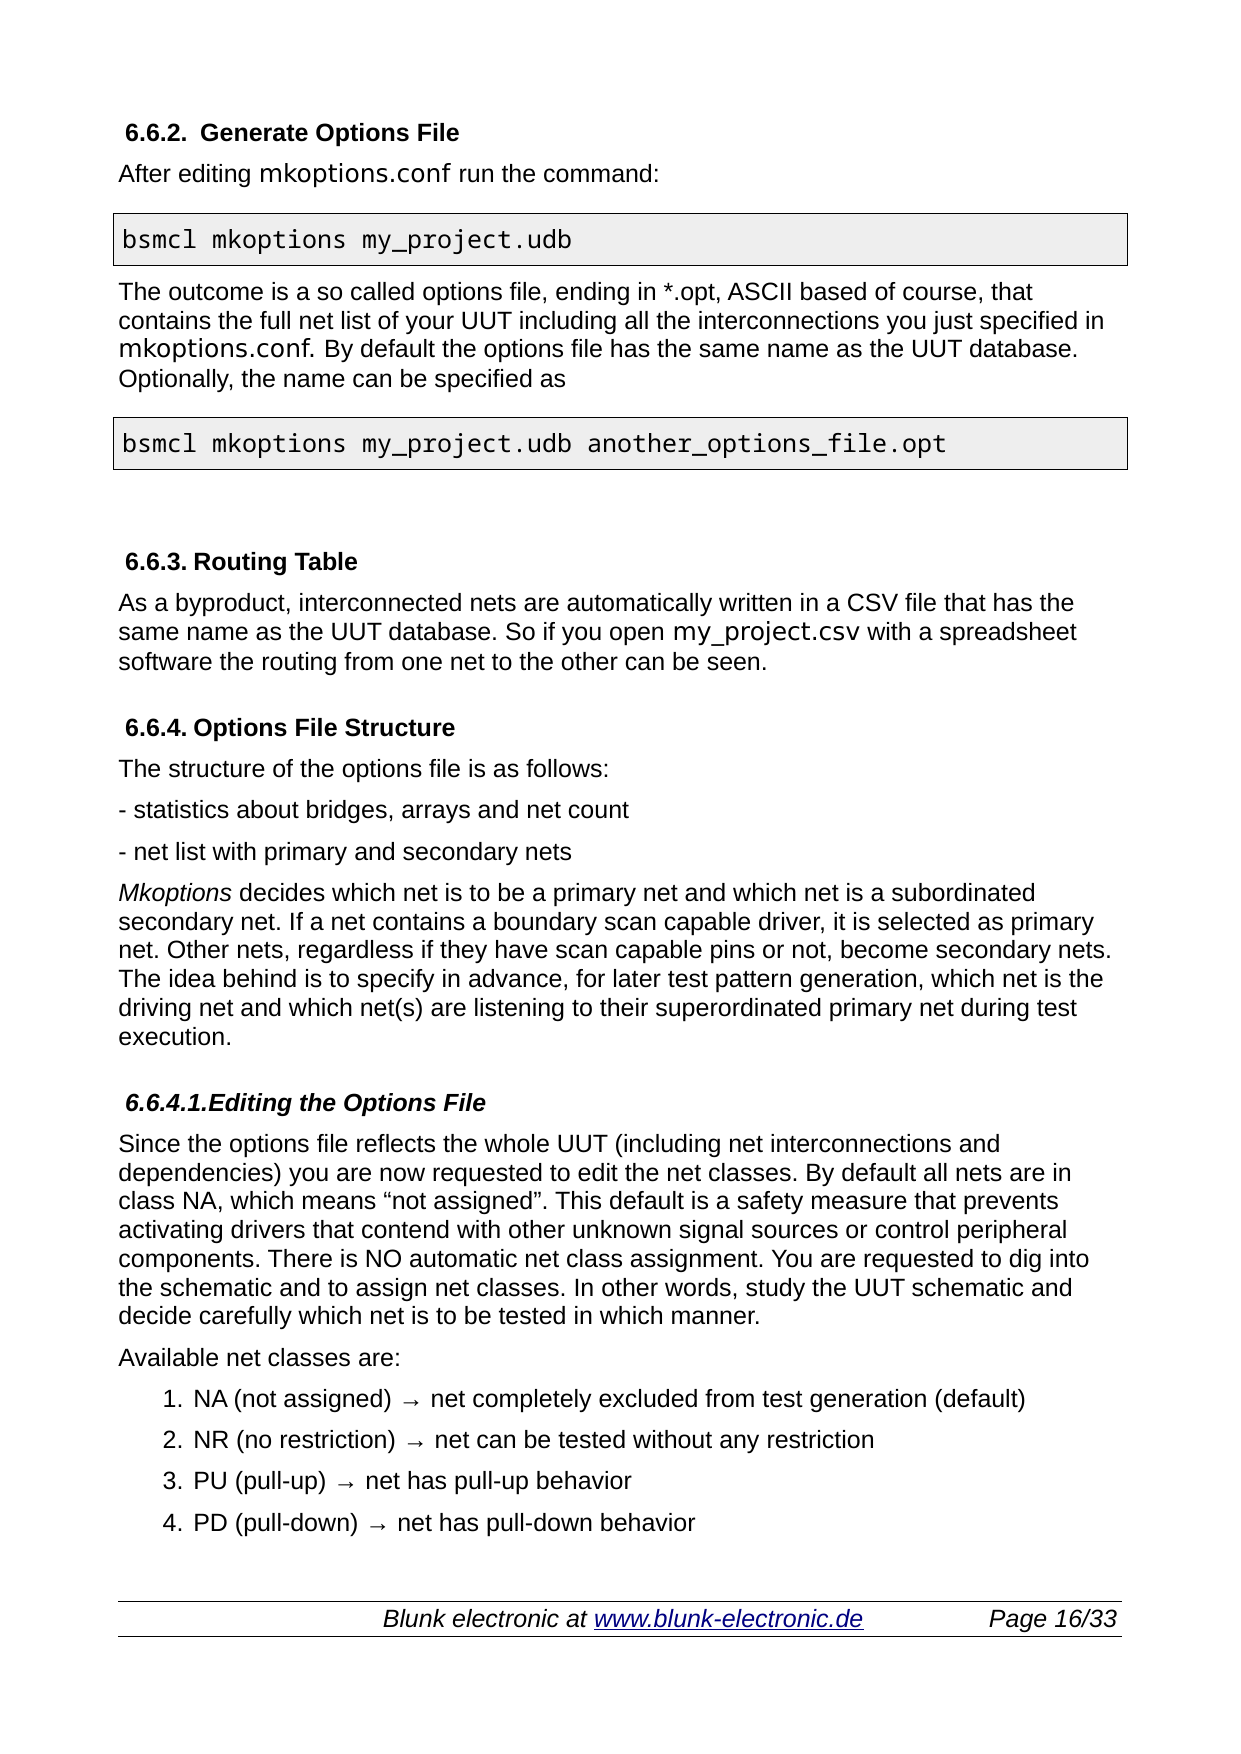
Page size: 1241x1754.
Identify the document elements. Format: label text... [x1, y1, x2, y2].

text The structure of the options file is as follows: [118, 754, 1122, 783]
text bsmcl mkoptions my_project.udb [122, 222, 1118, 256]
text - net list with primary and secondary nets [118, 836, 1122, 865]
list NR (no restriction) → net can be tested without any restriction [156, 1425, 1122, 1454]
list NA (not assigned) → net completely excluded from test generation (default) [156, 1384, 1122, 1412]
subtitle Editing the Options File [118, 1088, 1122, 1116]
subtitle Generate Options File [118, 118, 1122, 147]
subtitle Routing Table [118, 547, 1122, 576]
text The outcome is a so called options file, ending in *.opt, ASCII based of course, that contains the full net list of your UUT including all the interconnections you just specified in mkoptions.conf. By default the options file has the same name as the UUT database. Optionally, the name can be specified as [118, 266, 1122, 393]
text bsmcl mkoptions my_project.udb another_options_file.opt [122, 426, 1118, 460]
text Available net classes are: [118, 1342, 1122, 1371]
subtitle Options File Structure [118, 713, 1122, 741]
text After editing mkoptions.conf run the command: [118, 159, 1122, 189]
text As a byproduct, interconnected nets are automatically written in a CSV file that has the same name as the UUT database. So if you open my_project.csv with a spreadsheet software the routing from one net to the other can be seen. [118, 588, 1122, 675]
list PU (pull-up) → net has pull-up behavior [156, 1466, 1122, 1495]
text Mkoptions decides which net is to be a primary net and which net is a subordinated secondary net. If a net contains a boundary scan capable driver, it is selected as primary net. Other nets, regardless if they have scan capable pins or not, become secondary nets. The idea behind is to specify in advance, for later test pattern generation, which net is the driving net and which net(s) are listening to their superordinated primary net during test execution. [118, 878, 1122, 1050]
text - statistics about bridges, arrays and net count [118, 795, 1122, 824]
text Since the options file reflects the whole UUT (including net interconnections and dependencies) you are now requested to edit the net classes. By default all nets are in class NA, which means “not assigned”. This default is a safety measure that prevents activating drivers that contend with other unknown signal sources or control peripheral components. There is NO automatic net class assignment. You are requested to dig into the schematic and to assign net classes. In other words, study the UUT schematic and decide carefully which net is to be tested in which manner. [118, 1129, 1122, 1330]
list PD (pull-down) → net has pull-down behavior [156, 1507, 1122, 1536]
text [118, 201, 1122, 213]
